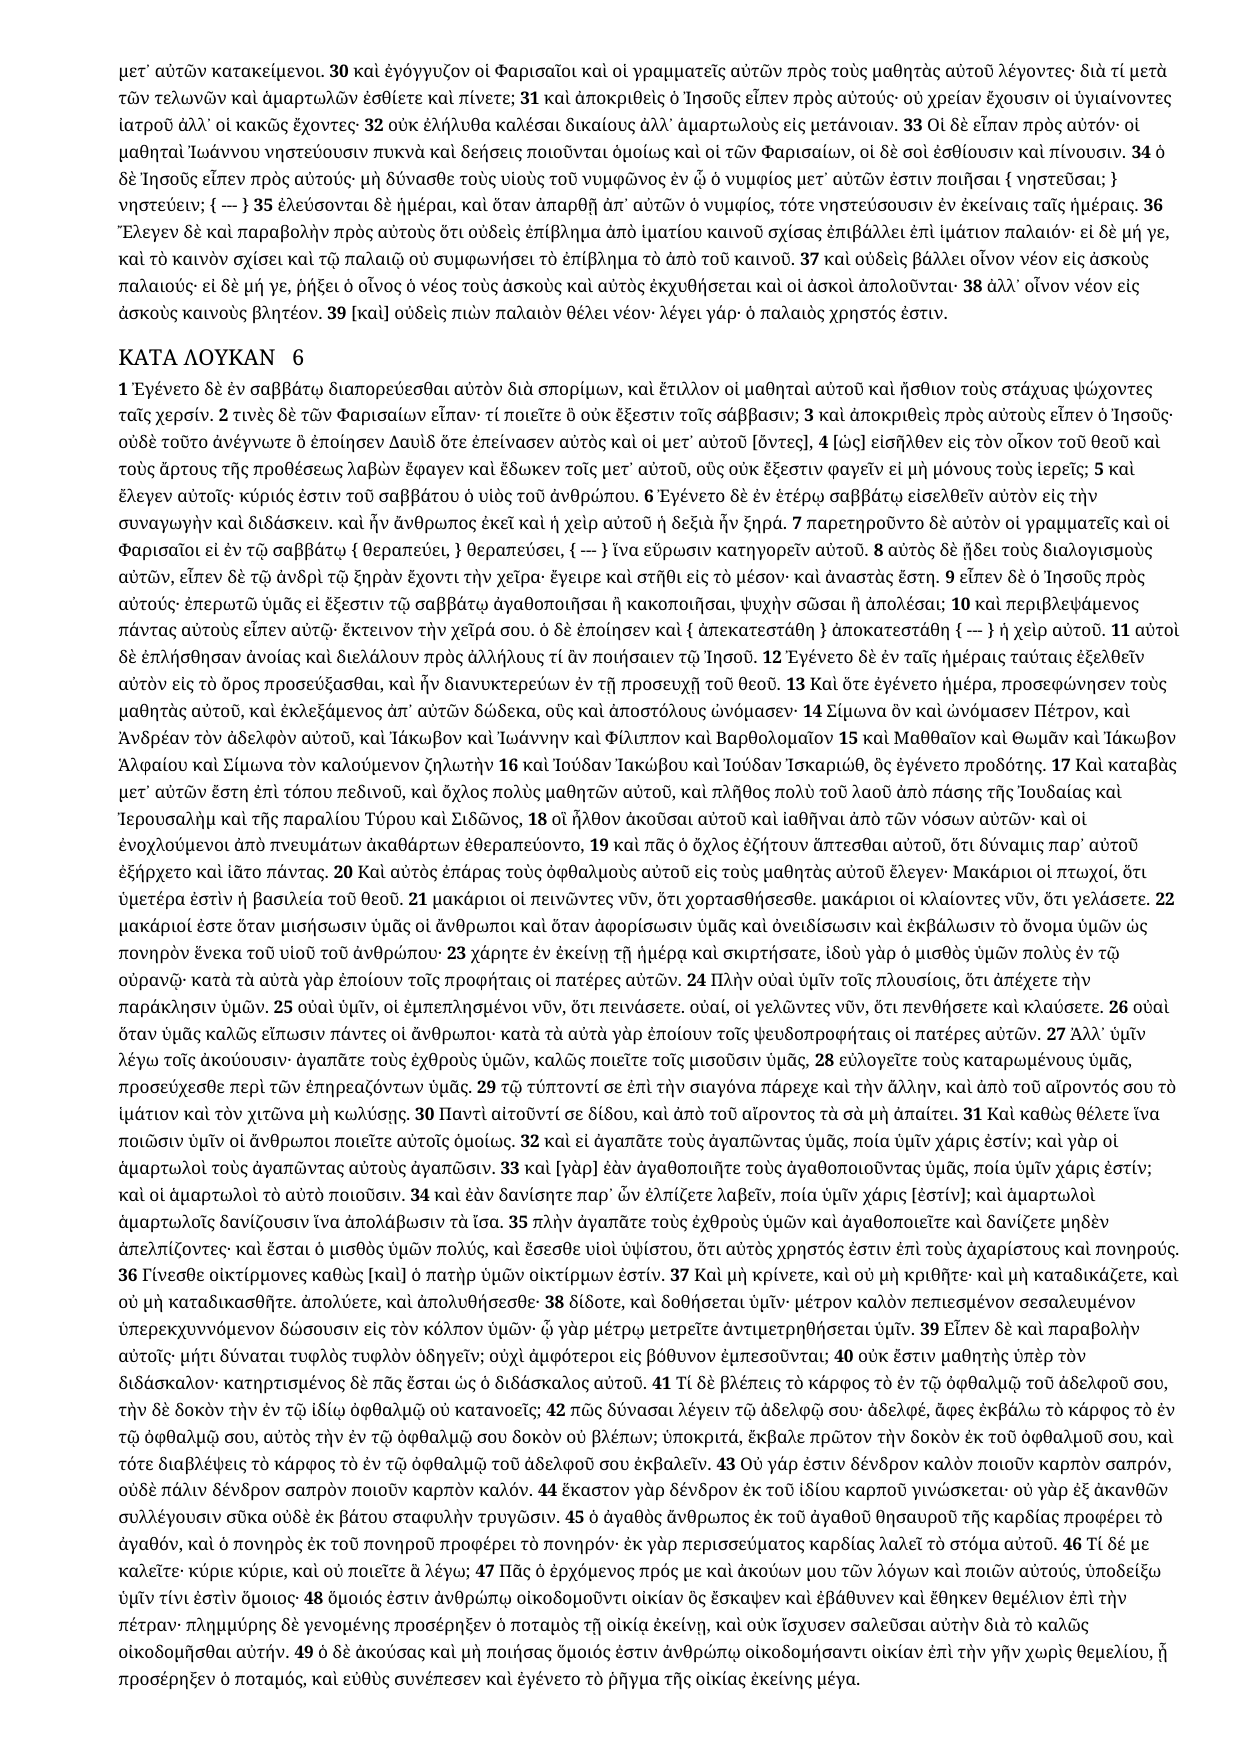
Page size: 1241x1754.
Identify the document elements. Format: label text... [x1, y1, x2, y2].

text μετ᾽ αὐτῶν κατακείμενοι. 30 καὶ ἐγόγγυζον οἱ Φαρισαῖοι καὶ οἱ γραμματεῖς αὐτῶν πρὸς τοὺς μαθητὰς αὐτοῦ λέγοντες· διὰ τί μετὰ τῶν τελωνῶν καὶ ἁμαρτωλῶν ἐσθίετε καὶ πίνετε; 31 καὶ ἀποκριθεὶς ὁ Ἰησοῦς εἶπεν πρὸς αὐτούς· οὐ χρείαν ἔχουσιν οἱ ὑγιαίνοντες ἰατροῦ ἀλλ᾽ οἱ κακῶς ἔχοντες· 32 οὐκ ἐλήλυθα καλέσαι δικαίους ἀλλ᾽ ἁμαρτωλοὺς εἰς μετάνοιαν. 33 Οἱ δὲ εἶπαν πρὸς αὐτόν· οἱ μαθηταὶ Ἰωάννου νηστεύουσιν πυκνὰ καὶ δεήσεις ποιοῦνται ὁμοίως καὶ οἱ τῶν Φαρισαίων, οἱ δὲ σοὶ ἐσθίουσιν καὶ πίνουσιν. 34 ὁ δὲ Ἰησοῦς εἶπεν πρὸς αὐτούς· μὴ δύνασθε τοὺς υἱοὺς τοῦ νυμφῶνος ἐν ᾧ ὁ νυμφίος μετ᾽ αὐτῶν ἐστιν ποιῆσαι { νηστεῦσαι; } νηστεύειν; { --- } 35 ἐλεύσονται δὲ ἡμέραι, καὶ ὅταν ἀπαρθῇ ἀπ᾽ αὐτῶν ὁ νυμφίος, τότε νηστεύσουσιν ἐν ἐκείναις ταῖς ἡμέραις. 36 Ἔλεγεν δὲ καὶ παραβολὴν πρὸς αὐτοὺς ὅτι οὐδεὶς ἐπίβλημα ἀπὸ ἱματίου καινοῦ σχίσας ἐπιβάλλει ἐπὶ ἱμάτιον παλαιόν· εἰ δὲ μή γε, καὶ τὸ καινὸν σχίσει καὶ τῷ παλαιῷ οὐ συμφωνήσει τὸ ἐπίβλημα τὸ ἀπὸ τοῦ καινοῦ. 37 καὶ οὐδεὶς βάλλει οἶνον νέον εἰς ἀσκοὺς παλαιούς· εἰ δὲ μή γε, ῥήξει ὁ οἶνος ὁ νέος τοὺς ἀσκοὺς καὶ αὐτὸς ἐκχυθήσεται καὶ οἱ ἀσκοὶ ἀπολοῦνται· 38 ἀλλ᾽ οἶνον νέον εἰς ἀσκοὺς καινοὺς βλητέον. 39 [καὶ] οὐδεὶς πιὼν παλαιὸν θέλει νέον· λέγει γάρ· ὁ παλαιὸς χρηστός ἐστιν. [118, 59, 1181, 324]
text ΚΑΤΑ ΛΟΥΚΑΝ 6 [118, 342, 1181, 372]
text 1 Ἐγένετο δὲ ἐν σαββάτῳ διαπορεύεσθαι αὐτὸν διὰ σπορίμων, καὶ ἔτιλλον οἱ μαθηταὶ αὐτοῦ καὶ ἤσθιον τοὺς στάχυας ψώχοντες ταῖς χερσίν. 2 τινὲς δὲ τῶν Φαρισαίων εἶπαν· τί ποιεῖτε ὃ οὐκ ἔξεστιν τοῖς σάββασιν; 3 καὶ ἀποκριθεὶς πρὸς αὐτοὺς εἶπεν ὁ Ἰησοῦς· οὐδὲ τοῦτο ἀνέγνωτε ὃ ἐποίησεν Δαυὶδ ὅτε ἐπείνασεν αὐτὸς καὶ οἱ μετ᾽ αὐτοῦ [ὄντες], 4 [ὡς] εἰσῆλθεν εἰς τὸν οἶκον τοῦ θεοῦ καὶ τοὺς ἄρτους τῆς προθέσεως λαβὼν ἔφαγεν καὶ ἔδωκεν τοῖς μετ᾽ αὐτοῦ, οὓς οὐκ ἔξεστιν φαγεῖν εἰ μὴ μόνους τοὺς ἱερεῖς; 5 καὶ ἔλεγεν αὐτοῖς· κύριός ἐστιν τοῦ σαββάτου ὁ υἱὸς τοῦ ἀνθρώπου. 6 Ἐγένετο δὲ ἐν ἑτέρῳ σαββάτῳ εἰσελθεῖν αὐτὸν εἰς τὴν συναγωγὴν καὶ διδάσκειν. καὶ ἦν ἄνθρωπος ἐκεῖ καὶ ἡ χεὶρ αὐτοῦ ἡ δεξιὰ ἦν ξηρά. 7 παρετηροῦντο δὲ αὐτὸν οἱ γραμματεῖς καὶ οἱ Φαρισαῖοι εἰ ἐν τῷ σαββάτῳ { θεραπεύει, } θεραπεύσει, { --- } ἵνα εὕρωσιν κατηγορεῖν αὐτοῦ. 8 αὐτὸς δὲ ᾔδει τοὺς διαλογισμοὺς αὐτῶν, εἶπεν δὲ τῷ ἀνδρὶ τῷ ξηρὰν ἔχοντι τὴν χεῖρα· ἔγειρε καὶ στῆθι εἰς τὸ μέσον· καὶ ἀναστὰς ἔστη. 9 εἶπεν δὲ ὁ Ἰησοῦς πρὸς αὐτούς· ἐπερωτῶ ὑμᾶς εἰ ἔξεστιν τῷ σαββάτῳ ἀγαθοποιῆσαι ἢ κακοποιῆσαι, ψυχὴν σῶσαι ἢ ἀπολέσαι; 10 καὶ περιβλεψάμενος πάντας αὐτοὺς εἶπεν αὐτῷ· ἔκτεινον τὴν χεῖρά σου. ὁ δὲ ἐποίησεν καὶ { ἀπεκατεστάθη } ἀποκατεστάθη { --- } ἡ χεὶρ αὐτοῦ. 11 αὐτοὶ δὲ ἐπλήσθησαν ἀνοίας καὶ διελάλουν πρὸς ἀλλήλους τί ἂν ποιήσαιεν τῷ Ἰησοῦ. 12 Ἐγένετο δὲ ἐν ταῖς ἡμέραις ταύταις ἐξελθεῖν αὐτὸν εἰς τὸ ὄρος προσεύξασθαι, καὶ ἦν διανυκτερεύων ἐν τῇ προσευχῇ τοῦ θεοῦ. 13 Καὶ ὅτε ἐγένετο ἡμέρα, προσεφώνησεν τοὺς μαθητὰς αὐτοῦ, καὶ ἐκλεξάμενος ἀπ᾽ αὐτῶν δώδεκα, οὓς καὶ ἀποστόλους ὠνόμασεν· 14 Σίμωνα ὃν καὶ ὠνόμασεν Πέτρον, καὶ Ἀνδρέαν τὸν ἀδελφὸν αὐτοῦ, καὶ Ἰάκωβον καὶ Ἰωάννην καὶ Φίλιππον καὶ Βαρθολομαῖον 15 καὶ Μαθθαῖον καὶ Θωμᾶν καὶ Ἰάκωβον Ἁλφαίου καὶ Σίμωνα τὸν καλούμενον ζηλωτὴν 16 καὶ Ἰούδαν Ἰακώβου καὶ Ἰούδαν Ἰσκαριώθ, ὃς ἐγένετο προδότης. 17 Καὶ καταβὰς μετ᾽ αὐτῶν ἔστη ἐπὶ τόπου πεδινοῦ, καὶ ὄχλος πολὺς μαθητῶν αὐτοῦ, καὶ πλῆθος πολὺ τοῦ λαοῦ ἀπὸ πάσης τῆς Ἰουδαίας καὶ Ἰερουσαλὴμ καὶ τῆς παραλίου Τύρου καὶ Σιδῶνος, 18 οἳ ἦλθον ἀκοῦσαι αὐτοῦ καὶ ἰαθῆναι ἀπὸ τῶν νόσων αὐτῶν· καὶ οἱ ἐνοχλούμενοι ἀπὸ πνευμάτων ἀκαθάρτων ἐθεραπεύοντο, 19 καὶ πᾶς ὁ ὄχλος ἐζήτουν ἅπτεσθαι αὐτοῦ, ὅτι δύναμις παρ᾽ αὐτοῦ ἐξήρχετο καὶ ἰᾶτο πάντας. 20 Καὶ αὐτὸς ἐπάρας τοὺς ὀφθαλμοὺς αὐτοῦ εἰς τοὺς μαθητὰς αὐτοῦ ἔλεγεν· Μακάριοι οἱ πτωχοί, ὅτι ὑμετέρα ἐστὶν ἡ βασιλεία τοῦ θεοῦ. 21 μακάριοι οἱ πεινῶντες νῦν, ὅτι χορτασθήσεσθε. μακάριοι οἱ κλαίοντες νῦν, ὅτι γελάσετε. 22 μακάριοί ἐστε ὅταν μισήσωσιν ὑμᾶς οἱ ἄνθρωποι καὶ ὅταν ἀφορίσωσιν ὑμᾶς καὶ ὀνειδίσωσιν καὶ ἐκβάλωσιν τὸ ὄνομα ὑμῶν ὡς πονηρὸν ἕνεκα τοῦ υἱοῦ τοῦ ἀνθρώπου· 23 χάρητε ἐν ἐκείνῃ τῇ ἡμέρᾳ καὶ σκιρτήσατε, ἰδοὺ γὰρ ὁ μισθὸς ὑμῶν πολὺς ἐν τῷ οὐρανῷ· κατὰ τὰ αὐτὰ γὰρ ἐποίουν τοῖς προφήταις οἱ πατέρες αὐτῶν. 24 Πλὴν οὐαὶ ὑμῖν τοῖς πλουσίοις, ὅτι ἀπέχετε τὴν παράκλησιν ὑμῶν. 25 οὐαὶ ὑμῖν, οἱ ἐμπεπλησμένοι νῦν, ὅτι πεινάσετε. οὐαί, οἱ γελῶντες νῦν, ὅτι πενθήσετε καὶ κλαύσετε. 26 οὐαὶ ὅταν ὑμᾶς καλῶς εἴπωσιν πάντες οἱ ἄνθρωποι· κατὰ τὰ αὐτὰ γὰρ ἐποίουν τοῖς ψευδοπροφήταις οἱ πατέρες αὐτῶν. 27 Ἀλλ᾽ ὑμῖν λέγω τοῖς ἀκούουσιν· ἀγαπᾶτε τοὺς ἐχθροὺς ὑμῶν, καλῶς ποιεῖτε τοῖς μισοῦσιν ὑμᾶς, 28 εὐλογεῖτε τοὺς καταρωμένους ὑμᾶς, προσεύχεσθε περὶ τῶν ἐπηρεαζόντων ὑμᾶς. 29 τῷ τύπτοντί σε ἐπὶ τὴν σιαγόνα πάρεχε καὶ τὴν ἄλλην, καὶ ἀπὸ τοῦ αἴροντός σου τὸ ἱμάτιον καὶ τὸν χιτῶνα μὴ κωλύσῃς. 30 Παντὶ αἰτοῦντί σε δίδου, καὶ ἀπὸ τοῦ αἴροντος τὰ σὰ μὴ ἀπαίτει. 31 Καὶ καθὼς θέλετε ἵνα ποιῶσιν ὑμῖν οἱ ἄνθρωποι ποιεῖτε αὐτοῖς ὁμοίως. 32 καὶ εἰ ἀγαπᾶτε τοὺς ἀγαπῶντας ὑμᾶς, ποία ὑμῖν χάρις ἐστίν; καὶ γὰρ οἱ ἁμαρτωλοὶ τοὺς ἀγαπῶντας αὐτοὺς ἀγαπῶσιν. 33 καὶ [γὰρ] ἐὰν ἀγαθοποιῆτε τοὺς ἀγαθοποιοῦντας ὑμᾶς, ποία ὑμῖν χάρις ἐστίν; καὶ οἱ ἁμαρτωλοὶ τὸ αὐτὸ ποιοῦσιν. 34 καὶ ἐὰν δανίσητε παρ᾽ ὧν ἐλπίζετε λαβεῖν, ποία ὑμῖν χάρις [ἐστίν]; καὶ ἁμαρτωλοὶ ἁμαρτωλοῖς δανίζουσιν ἵνα ἀπολάβωσιν τὰ ἴσα. 35 πλὴν ἀγαπᾶτε τοὺς ἐχθροὺς ὑμῶν καὶ ἀγαθοποιεῖτε καὶ δανίζετε μηδὲν ἀπελπίζοντες· καὶ ἔσται ὁ μισθὸς ὑμῶν πολύς, καὶ ἔσεσθε υἱοὶ ὑψίστου, ὅτι αὐτὸς χρηστός ἐστιν ἐπὶ τοὺς ἀχαρίστους καὶ πονηρούς. 36 Γίνεσθε οἰκτίρμονες καθὼς [καὶ] ὁ πατὴρ ὑμῶν οἰκτίρμων ἐστίν. 37 Καὶ μὴ κρίνετε, καὶ οὐ μὴ κριθῆτε· καὶ μὴ καταδικάζετε, καὶ οὐ μὴ καταδικασθῆτε. ἀπολύετε, καὶ ἀπολυθήσεσθε· 38 δίδοτε, καὶ δοθήσεται ὑμῖν· μέτρον καλὸν πεπιεσμένον σεσαλευμένον ὑπερεκχυννόμενον δώσουσιν εἰς τὸν κόλπον ὑμῶν· ᾧ γὰρ μέτρῳ μετρεῖτε ἀντιμετρηθήσεται ὑμῖν. 39 Εἶπεν δὲ καὶ παραβολὴν αὐτοῖς· μήτι δύναται τυφλὸς τυφλὸν ὁδηγεῖν; οὐχὶ ἀμφότεροι εἰς βόθυνον ἐμπεσοῦνται; 40 οὐκ ἔστιν μαθητὴς ὑπὲρ τὸν διδάσκαλον· κατηρτισμένος δὲ πᾶς ἔσται ὡς ὁ διδάσκαλος αὐτοῦ. 41 Τί δὲ βλέπεις τὸ κάρφος τὸ ἐν τῷ ὀφθαλμῷ τοῦ ἀδελφοῦ σου, τὴν δὲ δοκὸν τὴν ἐν τῷ ἰδίῳ ὀφθαλμῷ οὐ κατανοεῖς; 42 πῶς δύνασαι λέγειν τῷ ἀδελφῷ σου· ἀδελφέ, ἄφες ἐκβάλω τὸ κάρφος τὸ ἐν τῷ ὀφθαλμῷ σου, αὐτὸς τὴν ἐν τῷ ὀφθαλμῷ σου δοκὸν οὐ βλέπων; ὑποκριτά, ἔκβαλε πρῶτον τὴν δοκὸν ἐκ τοῦ ὀφθαλμοῦ σου, καὶ τότε διαβλέψεις τὸ κάρφος τὸ ἐν τῷ ὀφθαλμῷ τοῦ ἀδελφοῦ σου ἐκβαλεῖν. 43 Οὐ γάρ ἐστιν δένδρον καλὸν ποιοῦν καρπὸν σαπρόν, οὐδὲ πάλιν δένδρον σαπρὸν ποιοῦν καρπὸν καλόν. 44 ἕκαστον γὰρ δένδρον ἐκ τοῦ ἰδίου καρποῦ γινώσκεται· οὐ γὰρ ἐξ ἀκανθῶν συλλέγουσιν σῦκα οὐδὲ ἐκ βάτου σταφυλὴν τρυγῶσιν. 45 ὁ ἀγαθὸς ἄνθρωπος ἐκ τοῦ ἀγαθοῦ θησαυροῦ τῆς καρδίας προφέρει τὸ ἀγαθόν, καὶ ὁ πονηρὸς ἐκ τοῦ πονηροῦ προφέρει τὸ πονηρόν· ἐκ γὰρ περισσεύματος καρδίας λαλεῖ τὸ στόμα αὐτοῦ. 46 Τί δέ με καλεῖτε· κύριε κύριε, καὶ οὐ ποιεῖτε ἃ λέγω; 47 Πᾶς ὁ ἐρχόμενος πρός με καὶ ἀκούων μου τῶν λόγων καὶ ποιῶν αὐτούς, ὑποδείξω ὑμῖν τίνι ἐστὶν ὅμοιος· 48 ὅμοιός ἐστιν ἀνθρώπῳ οἰκοδομοῦντι οἰκίαν ὃς ἔσκαψεν καὶ ἐβάθυνεν καὶ ἔθηκεν θεμέλιον ἐπὶ τὴν πέτραν· πλημμύρης δὲ γενομένης προσέρηξεν ὁ ποταμὸς τῇ οἰκίᾳ ἐκείνῃ, καὶ οὐκ ἴσχυσεν σαλεῦσαι αὐτὴν διὰ τὸ καλῶς οἰκοδομῆσθαι αὐτήν. 49 ὁ δὲ ἀκούσας καὶ μὴ ποιήσας ὅμοιός ἐστιν ἀνθρώπῳ οἰκοδομήσαντι οἰκίαν ἐπὶ τὴν γῆν χωρὶς θεμελίου, ᾗ προσέρηξεν ὁ ποταμός, καὶ εὐθὺς συνέπεσεν καὶ ἐγένετο τὸ ῥῆγμα τῆς οἰκίας ἐκείνης μέγα. [118, 377, 1181, 1690]
